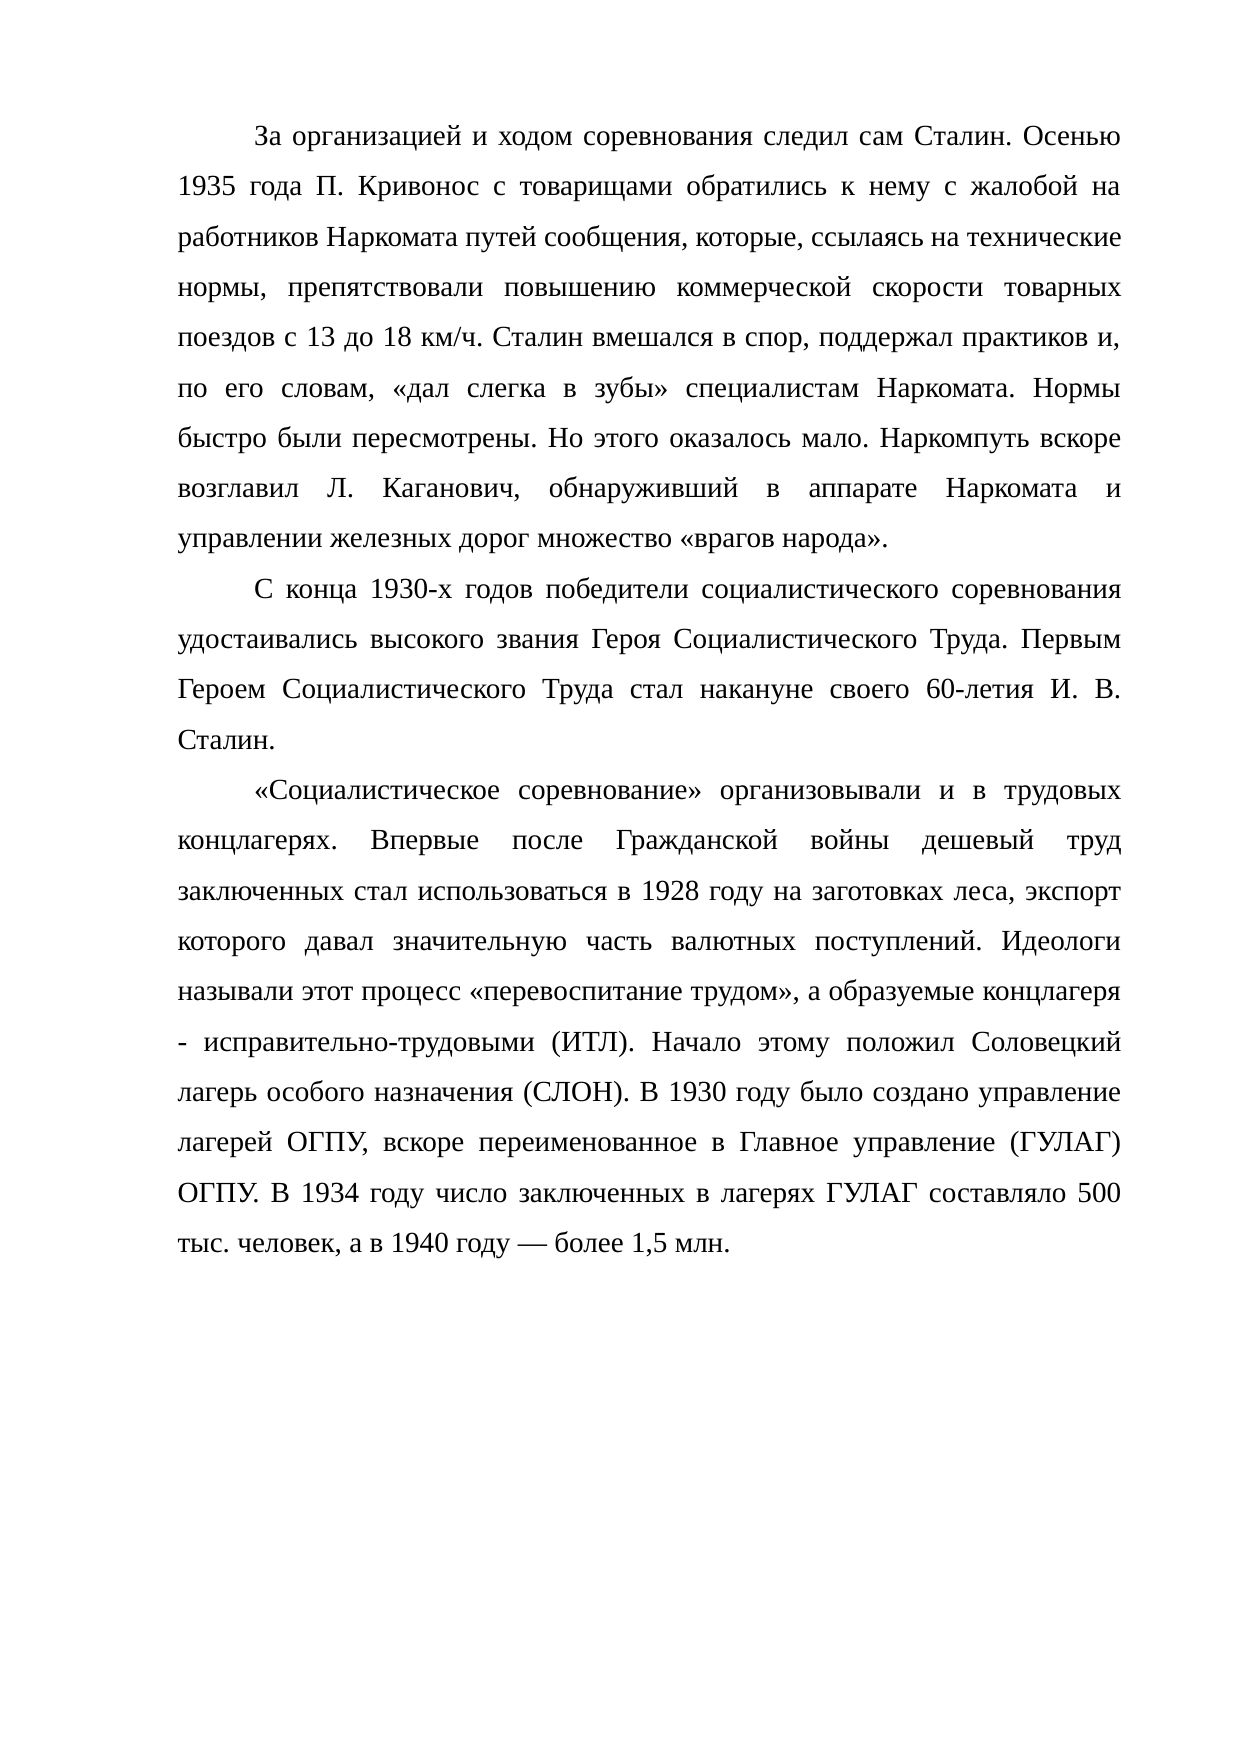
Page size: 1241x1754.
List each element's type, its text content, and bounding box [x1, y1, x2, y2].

text За организацией и ходом соревнования следил сам Сталин. Осенью 1935 года П. Кривонос с товарищами обратились к нему с жалобой на работников Наркомата путей сообщения, которые, ссылаясь на технические нормы, препятствовали повышению коммерческой скорости товарных поездов с 13 до 18 км/ч. Сталин вмешался в спор, поддержал практиков и, по его словам, «дал слегка в зубы» специалистам Наркомата. Нормы быстро были пересмотрены. Но этого оказалось мало. Наркомпуть вскоре возглавил Л. Каганович, обнаруживший в аппарате Наркомата и управлении железных дорог множество «врагов народа». [177, 118, 1122, 554]
text «Социалистическое соревнование» организовывали и в трудовых концлагерях. Впервые после Гражданской войны дешевый труд заключенных стал использоваться в 1928 году на заготовках леса, экспорт которого давал значительную часть валютных поступлений. Идеологи называли этот процесс «перевоспитание трудом», а образуемые концлагеря - исправительно-трудовыми (ИТЛ). Начало этому положил Соловецкий лагерь особого назначения (СЛОН). В 1930 году было создано управление лагерей ОГПУ, вскоре переименованное в Главное управление (ГУЛАГ) ОГПУ. В 1934 году число заключенных в лагерях ГУЛАГ составляло 500 тыс. человек, а в 1940 году — более 1,5 млн. [177, 772, 1122, 1258]
text С конца 1930-х годов победители социалистического соревнования удостаивались высокого звания Героя Социалистического Труда. Первым Героем Социалистического Труда стал накануне своего 60-летия И. В. Сталин. [177, 571, 1122, 755]
